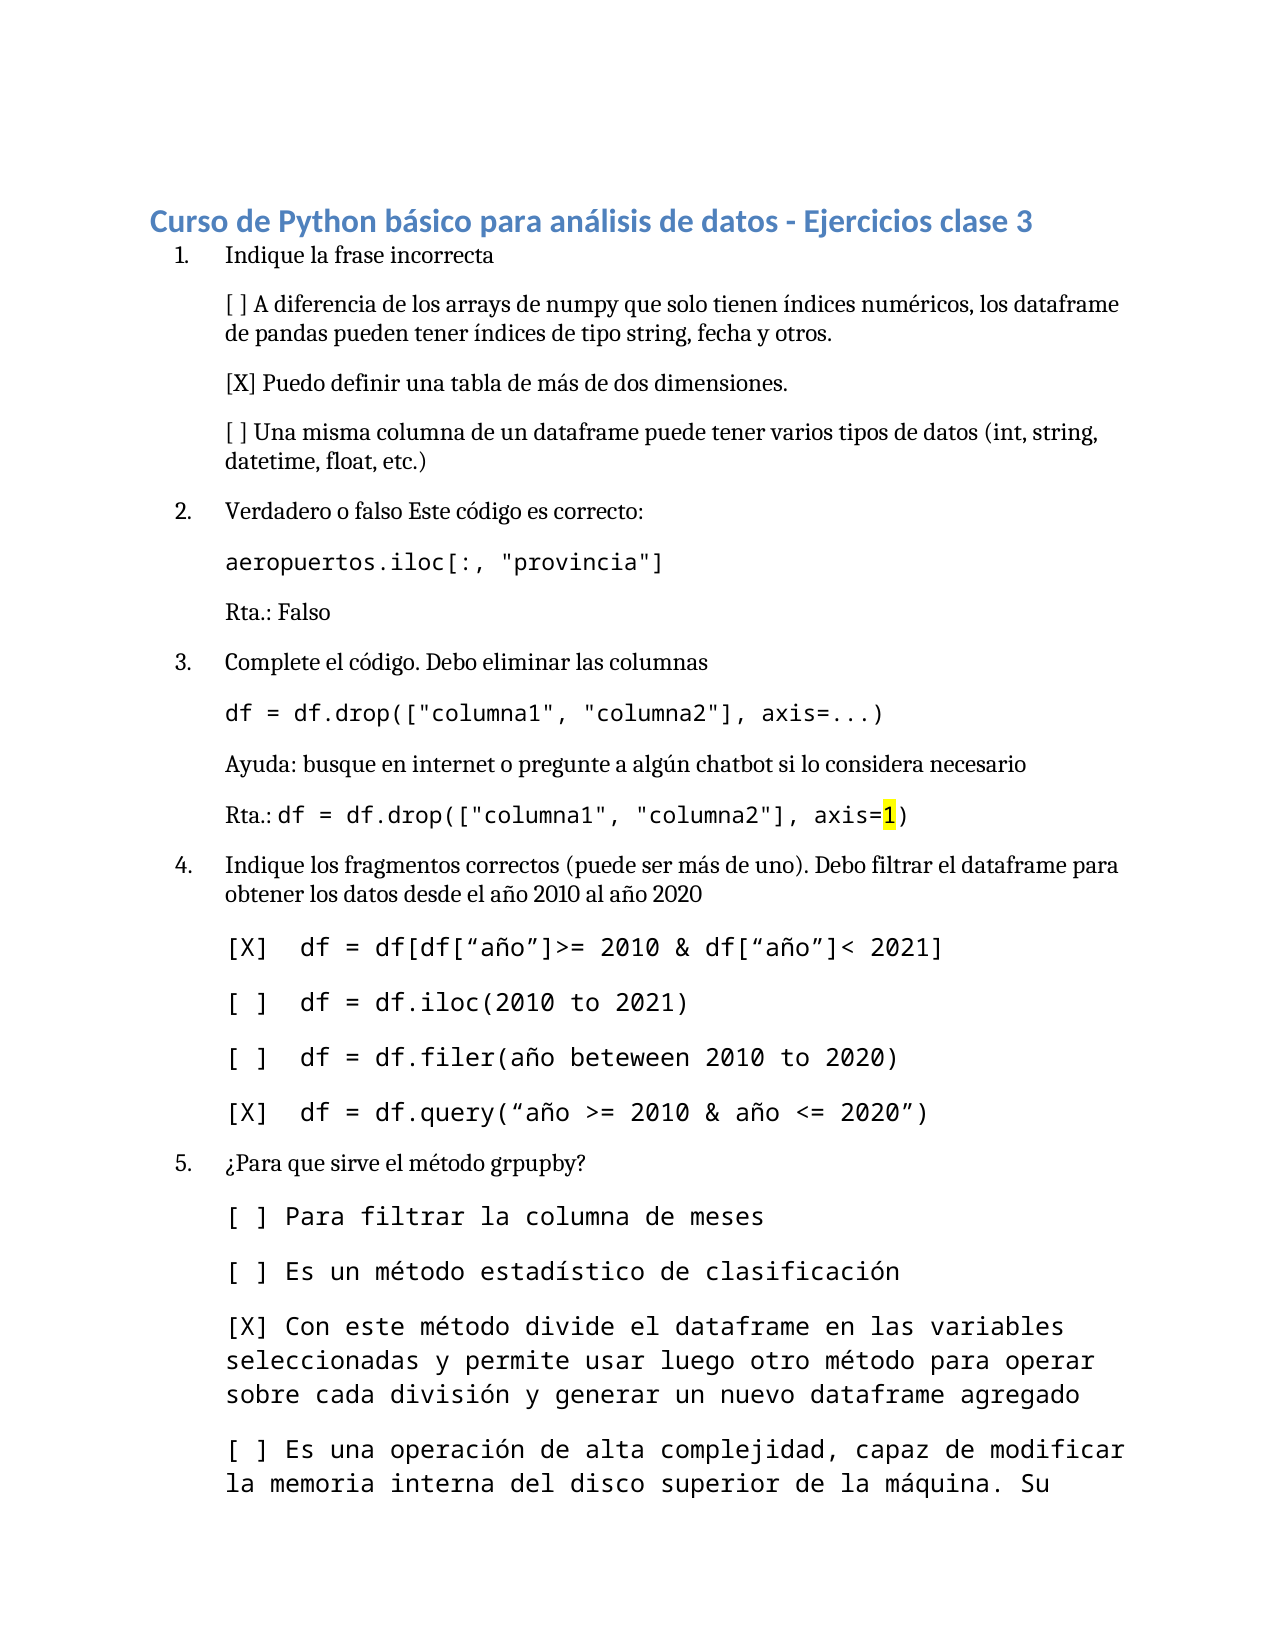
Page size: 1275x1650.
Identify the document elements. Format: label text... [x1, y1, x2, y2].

list [X] df = df.query(“año >= 2010 & año <= 2020”) [175, 1094, 1125, 1128]
subtitle Curso de Python básico para análisis de datos - Ejercicios clase 3 [150, 200, 1125, 241]
list [X] df = df[df[“año”]>= 2010 & df[“año”]< 2021] [175, 929, 1125, 963]
list [X] Con este método divide el dataframe en las variables seleccionadas y permite usar luego otro método para operar sobre cada división y generar un nuevo dataframe agregado [175, 1308, 1125, 1411]
list [ ] Una misma columna de un dataframe puede tener varios tipos de datos (int, string, datetime, float, etc.) [175, 418, 1125, 476]
list aeropuertos.iloc[:, "provincia"] [175, 546, 1125, 577]
list Complete el código. Debo eliminar las columnas [175, 648, 1125, 677]
list ¿Para que sirve el método grpupby? [175, 1149, 1125, 1178]
list [ ] df = df.iloc(2010 to 2021) [175, 984, 1125, 1018]
list [X] Puedo definir una tabla de más de dos dimensiones. [175, 369, 1125, 397]
list [ ] A diferencia de los arrays de numpy que solo tienen índices numéricos, los dataframe de pandas pueden tener índices de tipo string, fecha y otros. [175, 290, 1125, 348]
list Indique los fragmentos correctos (puede ser más de uno). Debo filtrar el dataframe para obtener los datos desde el año 2010 al año 2020 [175, 851, 1125, 909]
list Verdadero o falso Este código es correcto: [175, 497, 1125, 525]
list [ ] Es un método estadístico de clasificación [175, 1253, 1125, 1288]
list Indique la frase incorrecta [175, 241, 1125, 269]
list [ ] df = df.filer(año beteween 2010 to 2020) [175, 1039, 1125, 1073]
list Rta.: df = df.drop(["columna1", "columna2"], axis=1) [175, 799, 1125, 830]
list [ ] Para filtrar la columna de meses [175, 1199, 1125, 1233]
list df = df.drop(["columna1", "columna2"], axis=...) [175, 697, 1125, 729]
list [ ] Es una operación de alta complejidad, capaz de modificar la memoria interna del disco superior de la máquina. Su [175, 1431, 1125, 1499]
list Ayuda: busque en internet o pregunte a algún chatbot si lo considera necesario [175, 749, 1125, 778]
list Rta.: Falso [175, 598, 1125, 627]
